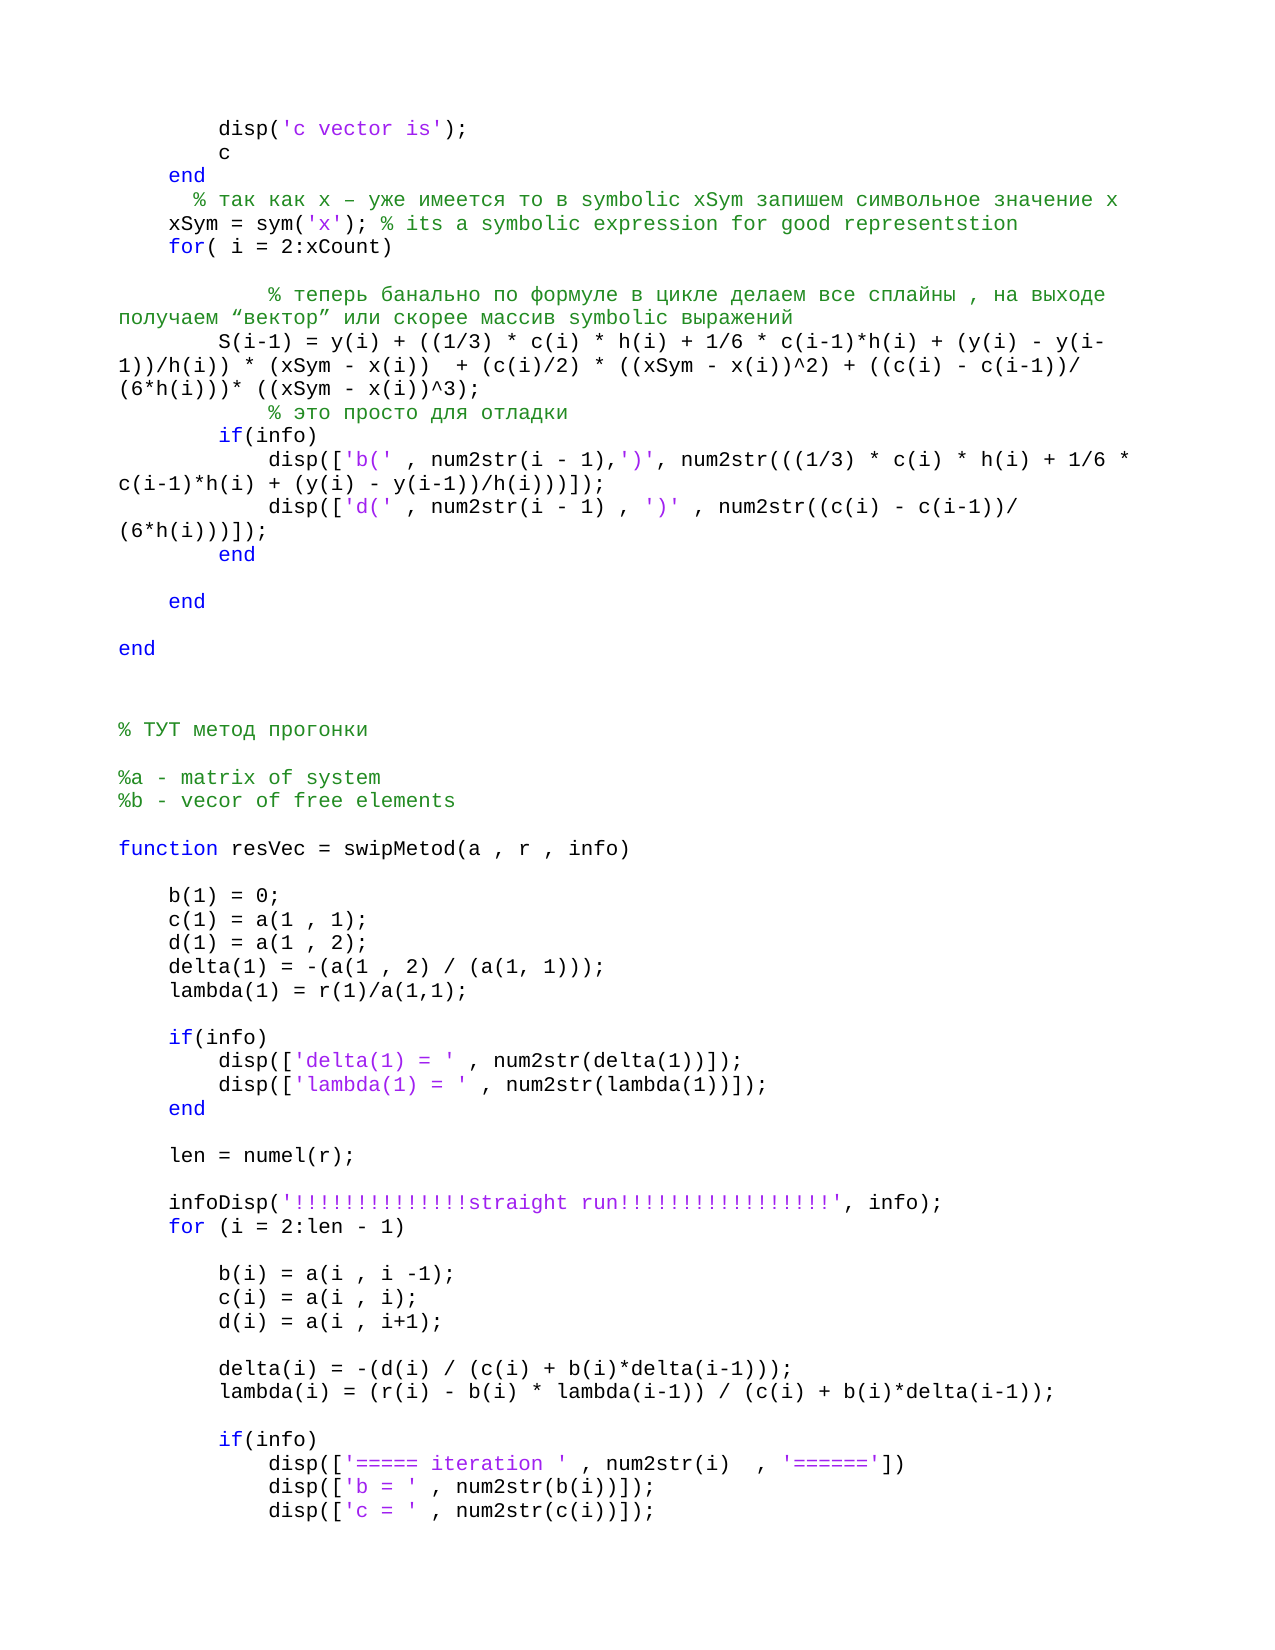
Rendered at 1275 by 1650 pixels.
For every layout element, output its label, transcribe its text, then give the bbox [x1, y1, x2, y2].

text infoDisp('!!!!!!!!!!!!!!straight run!!!!!!!!!!!!!!!!!', info); [118, 1192, 1157, 1216]
text b(1) = 0; [118, 885, 1157, 909]
text c [118, 142, 1157, 165]
text disp(['d(' , num2str(i - 1) , ')' , num2str((c(i) - c(i-1))/ (6*h(i)))]); [118, 496, 1157, 544]
text c(1) = a(1 , 1); [118, 909, 1157, 932]
text lambda(i) = (r(i) - b(i) * lambda(i-1)) / (c(i) + b(i)*delta(i-1)); [118, 1382, 1157, 1405]
text if(info) [118, 1027, 1157, 1051]
text % так как x – уже имеется то в symbolic xSym запишем символьное значение x [118, 189, 1157, 213]
text % теперь банально по формуле в цикле делаем все сплайны , на выходе получаем “вектор” или скорее массив symbolic выражений [118, 284, 1157, 331]
text len = numel(r); [118, 1145, 1157, 1169]
text d(1) = a(1 , 2); [118, 932, 1157, 956]
text % ТУТ метод прогонки [118, 719, 1157, 743]
text delta(i) = -(d(i) / (c(i) + b(i)*delta(i-1))); [118, 1358, 1157, 1382]
text xSym = sym('x'); % its a symbolic expression for good representstion [118, 213, 1157, 236]
text end [118, 165, 1157, 189]
text end [118, 638, 1157, 662]
text c(i) = a(i , i); [118, 1287, 1157, 1311]
text lambda(1) = r(1)/a(1,1); [118, 979, 1157, 1003]
text %b - vecor of free elements [118, 790, 1157, 814]
text delta(1) = -(a(1 , 2) / (a(1, 1))); [118, 956, 1157, 979]
text for (i = 2:len - 1) [118, 1216, 1157, 1240]
text disp('c vector is'); [118, 118, 1157, 142]
text function resVec = swipMetod(a , r , info) [118, 838, 1157, 861]
text disp(['delta(1) = ' , num2str(delta(1))]); [118, 1051, 1157, 1074]
text for( i = 2:xCount) [118, 236, 1157, 260]
text S(i-1) = y(i) + ((1/3) * c(i) * h(i) + 1/6 * c(i-1)*h(i) + (y(i) - y(i-1))/h(i)) * (xSym - x(i)) + (c(i)/2) * ((xSym - x(i))^2) + ((c(i) - c(i-1))/ (6*h(i)))* ((xSym - x(i))^3); [118, 331, 1157, 402]
text disp(['b(' , num2str(i - 1),')', num2str(((1/3) * c(i) * h(i) + 1/6 * c(i-1)*h(i) + (y(i) - y(i-1))/h(i)))]); [118, 449, 1157, 496]
text if(info) [118, 1429, 1157, 1452]
text disp(['lambda(1) = ' , num2str(lambda(1))]); [118, 1074, 1157, 1098]
text disp(['c = ' , num2str(c(i))]); [118, 1500, 1157, 1523]
text %a - matrix of system [118, 767, 1157, 790]
text end [118, 1098, 1157, 1121]
text end [118, 591, 1157, 615]
text % это просто для отладки [118, 402, 1157, 426]
text disp(['b = ' , num2str(b(i))]); [118, 1476, 1157, 1500]
text d(i) = a(i , i+1); [118, 1311, 1157, 1334]
text end [118, 544, 1157, 567]
text disp(['===== iteration ' , num2str(i) , '======']) [118, 1452, 1157, 1476]
text if(info) [118, 426, 1157, 449]
text b(i) = a(i , i -1); [118, 1263, 1157, 1287]
